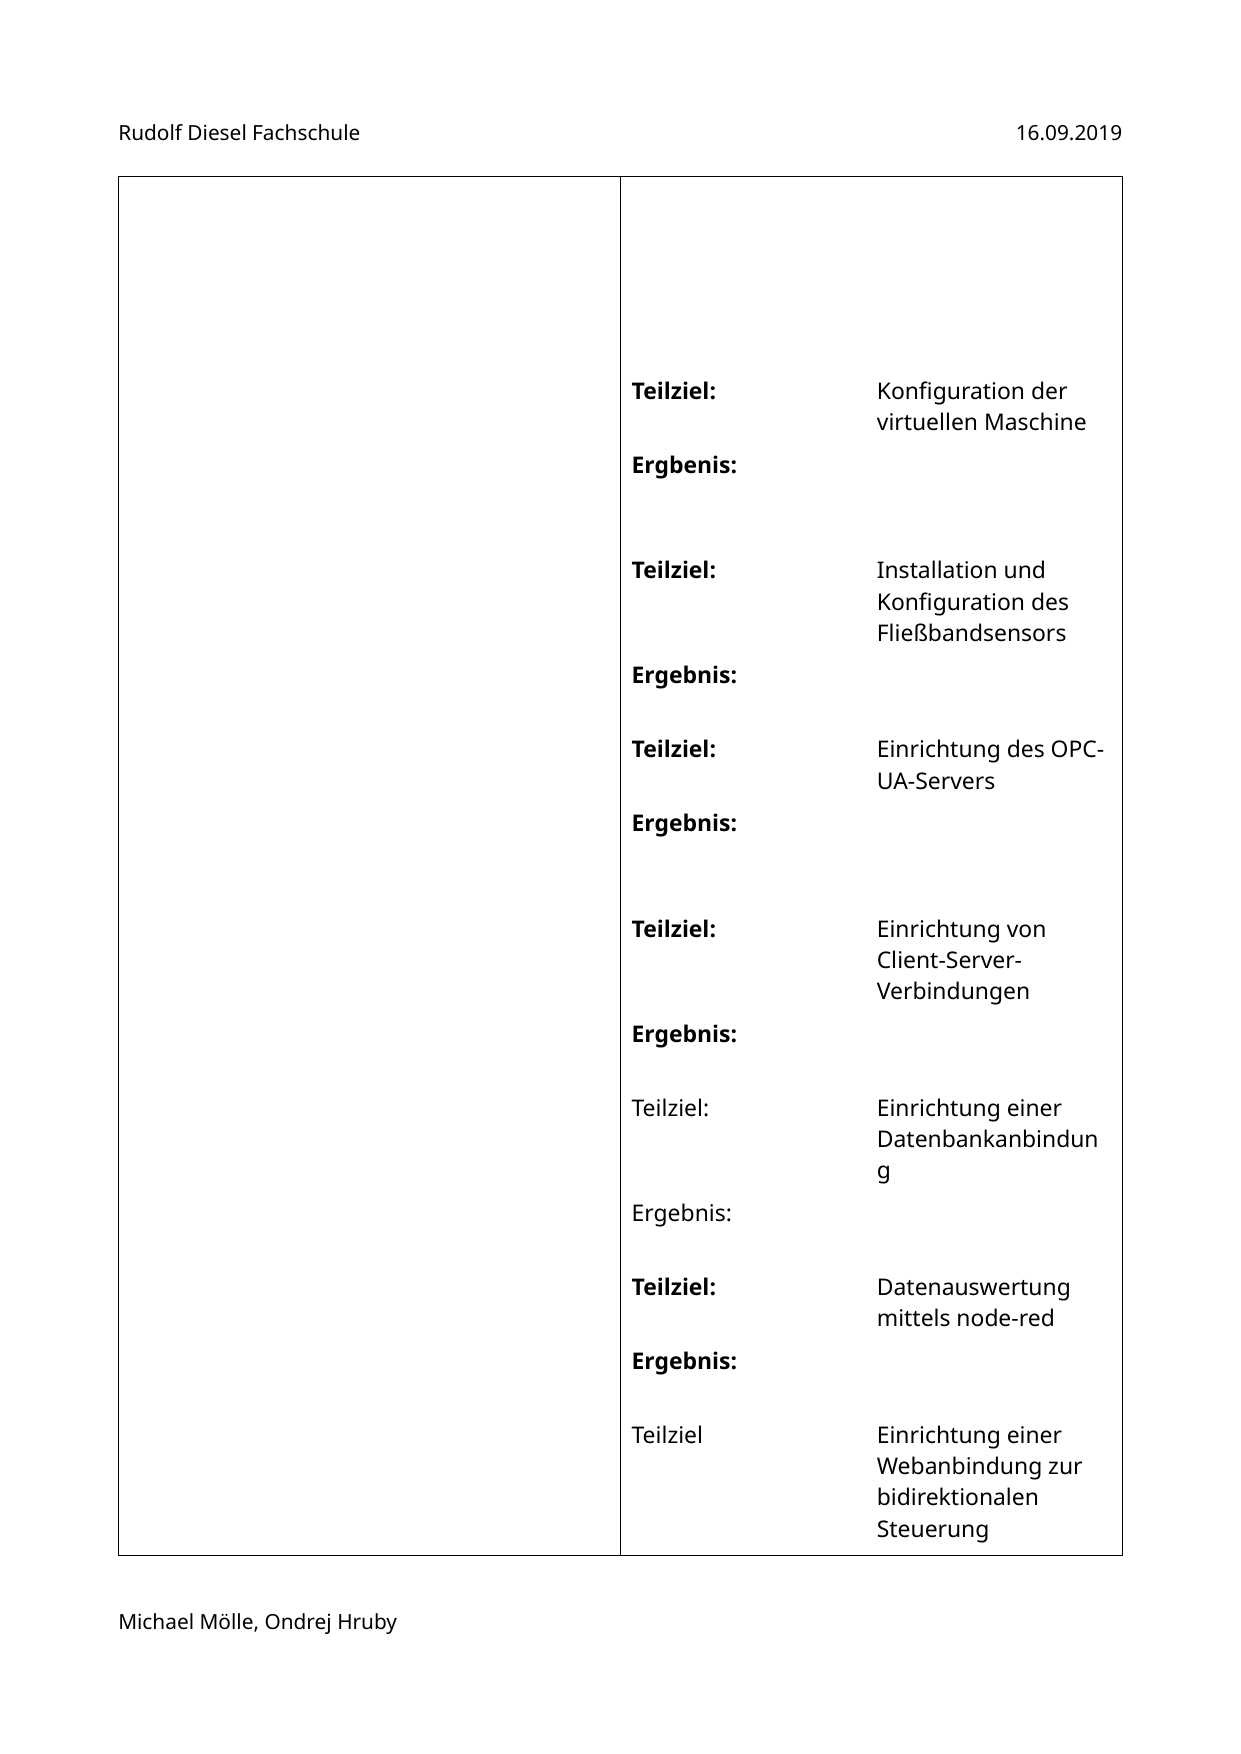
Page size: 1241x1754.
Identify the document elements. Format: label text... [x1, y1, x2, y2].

table_header Einrichtung von Client-Server-Verbindungen [871, 907, 1116, 1012]
table_header Teilziel: [626, 549, 871, 654]
table_cell Ergebnis: [626, 654, 871, 696]
table_header Datenauswertung mittels node-red [871, 1265, 1116, 1339]
table_cell [871, 1012, 1116, 1055]
table_cell [871, 802, 1116, 844]
table_header Teilziel: [626, 907, 871, 1012]
table_header Teilziel: [626, 1265, 871, 1339]
table_cell [871, 443, 1116, 486]
table_cell Ergebnis: [626, 1191, 871, 1234]
table_header Einrichtung des OPC-UA-Servers [871, 728, 1116, 802]
table_cell Ergbenis: [626, 443, 871, 486]
table_header Einrichtung einer Webanbindung zur bidirektionalen Steuerung [871, 1413, 1116, 1549]
table_header Teilziel: [626, 728, 871, 802]
table_header Teilziel [626, 1413, 871, 1549]
table_cell [871, 1191, 1116, 1234]
table_cell [871, 1339, 1116, 1382]
table_cell [119, 177, 620, 1555]
table_header Konfiguration der virtuellen Maschine [871, 369, 1116, 443]
table_header Teilziel: [626, 369, 871, 443]
table_header Einrichtung einer Datenbankanbindung [871, 1086, 1116, 1191]
table_cell [621, 177, 1122, 1555]
table_cell Ergebnis: [626, 1012, 871, 1055]
table_header Installation und Konfiguration des Fließbandsensors [871, 549, 1116, 654]
table_cell Ergebnis: [626, 1339, 871, 1382]
table_cell [871, 654, 1116, 696]
table_header Teilziel: [626, 1086, 871, 1191]
table_cell Ergebnis: [626, 802, 871, 844]
